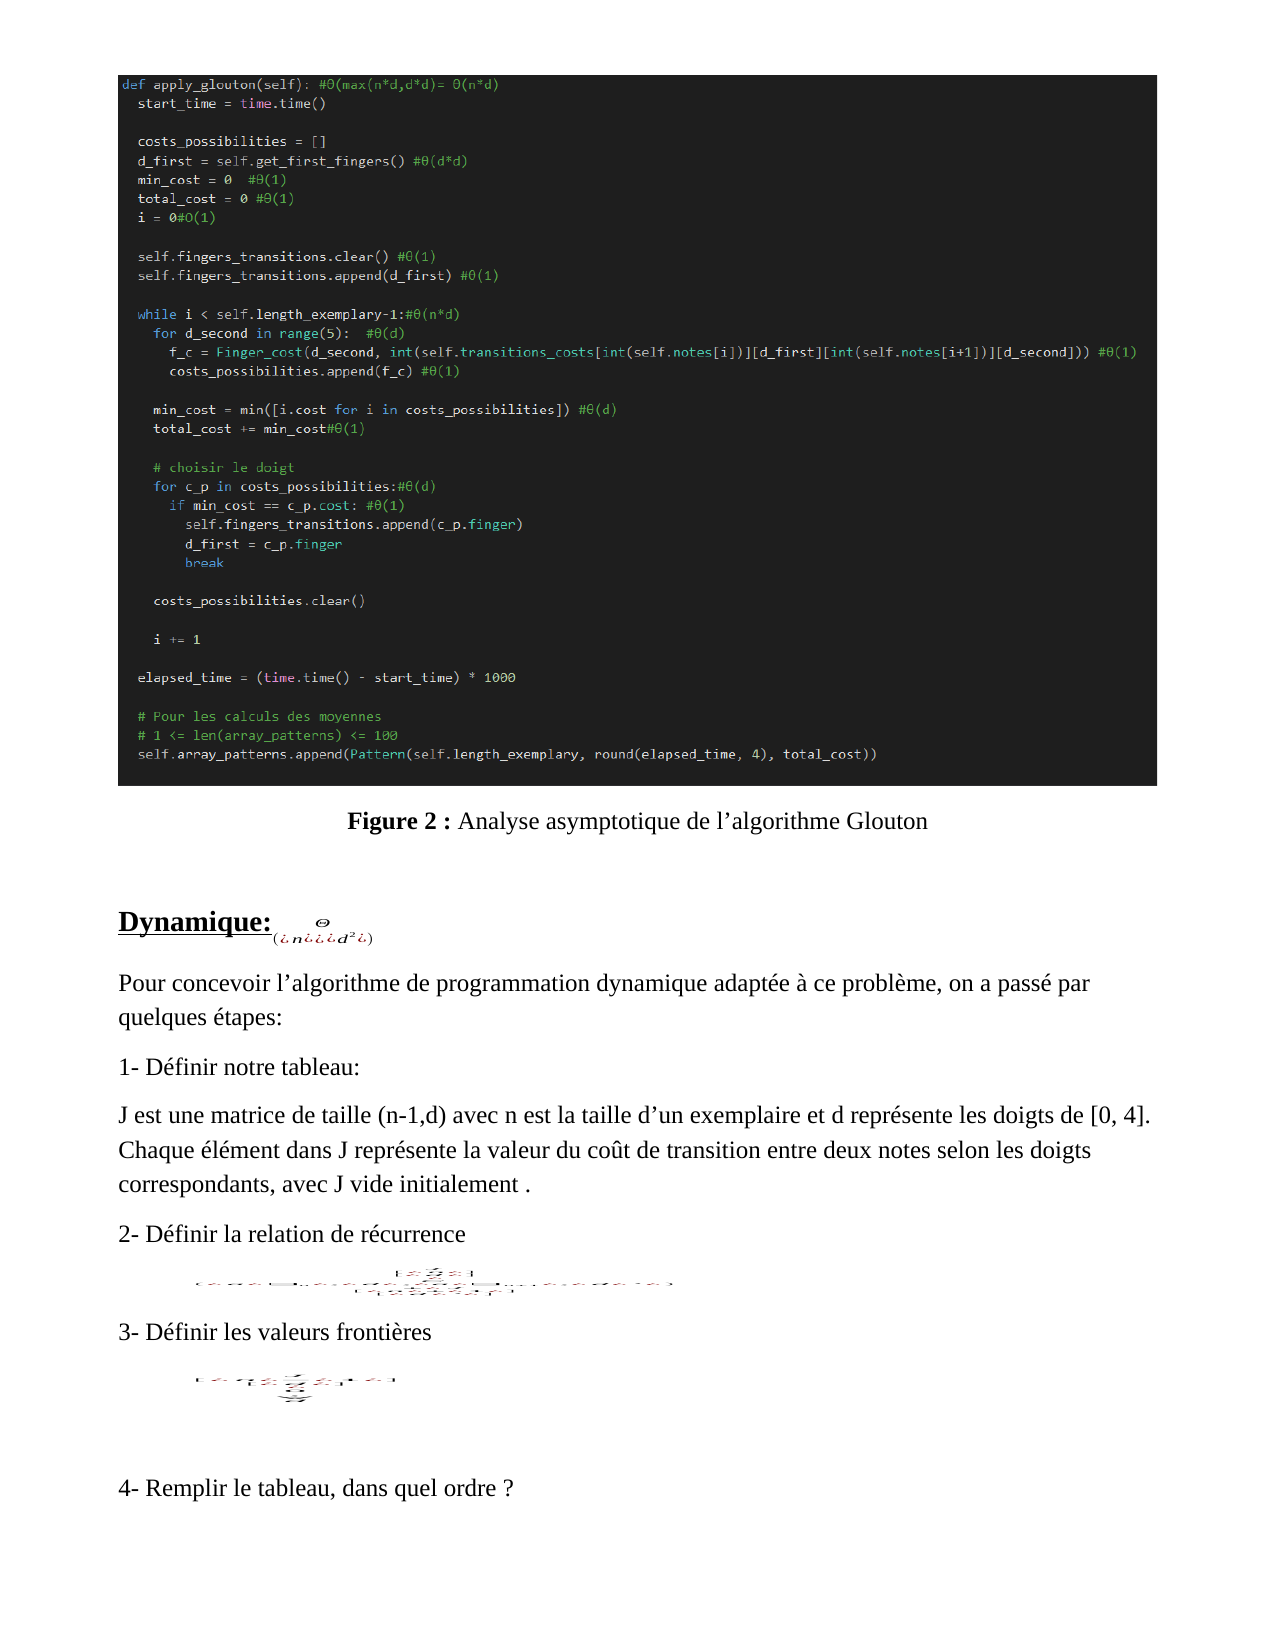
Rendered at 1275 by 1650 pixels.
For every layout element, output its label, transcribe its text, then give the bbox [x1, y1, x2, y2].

subtitle Dynamique: [118, 904, 1157, 947]
text 4- Remplir le tableau, dans quel ordre ? [118, 1473, 1157, 1502]
text Figure 2 : Analyse asymptotique de l’algorithme Glouton [118, 806, 1157, 835]
text 1- Définir notre tableau: [118, 1052, 1157, 1080]
text J est une matrice de taille (n-1,d) avec n est la taille d’un exemplaire et d représente les doigts de [0, 4]. Chaque élément dans J représente la valeur du coût de transition entre deux notes selon les doigts correspondants, avec J vide initialement . [118, 1101, 1157, 1198]
text 2- Définir la relation de récurrence [118, 1219, 1157, 1247]
text 3- Définir les valeurs frontières [118, 1317, 1157, 1346]
text Pour concevoir l’algorithme de programmation dynamique adaptée à ce problème, on a passé par quelques étapes: [118, 968, 1157, 1031]
